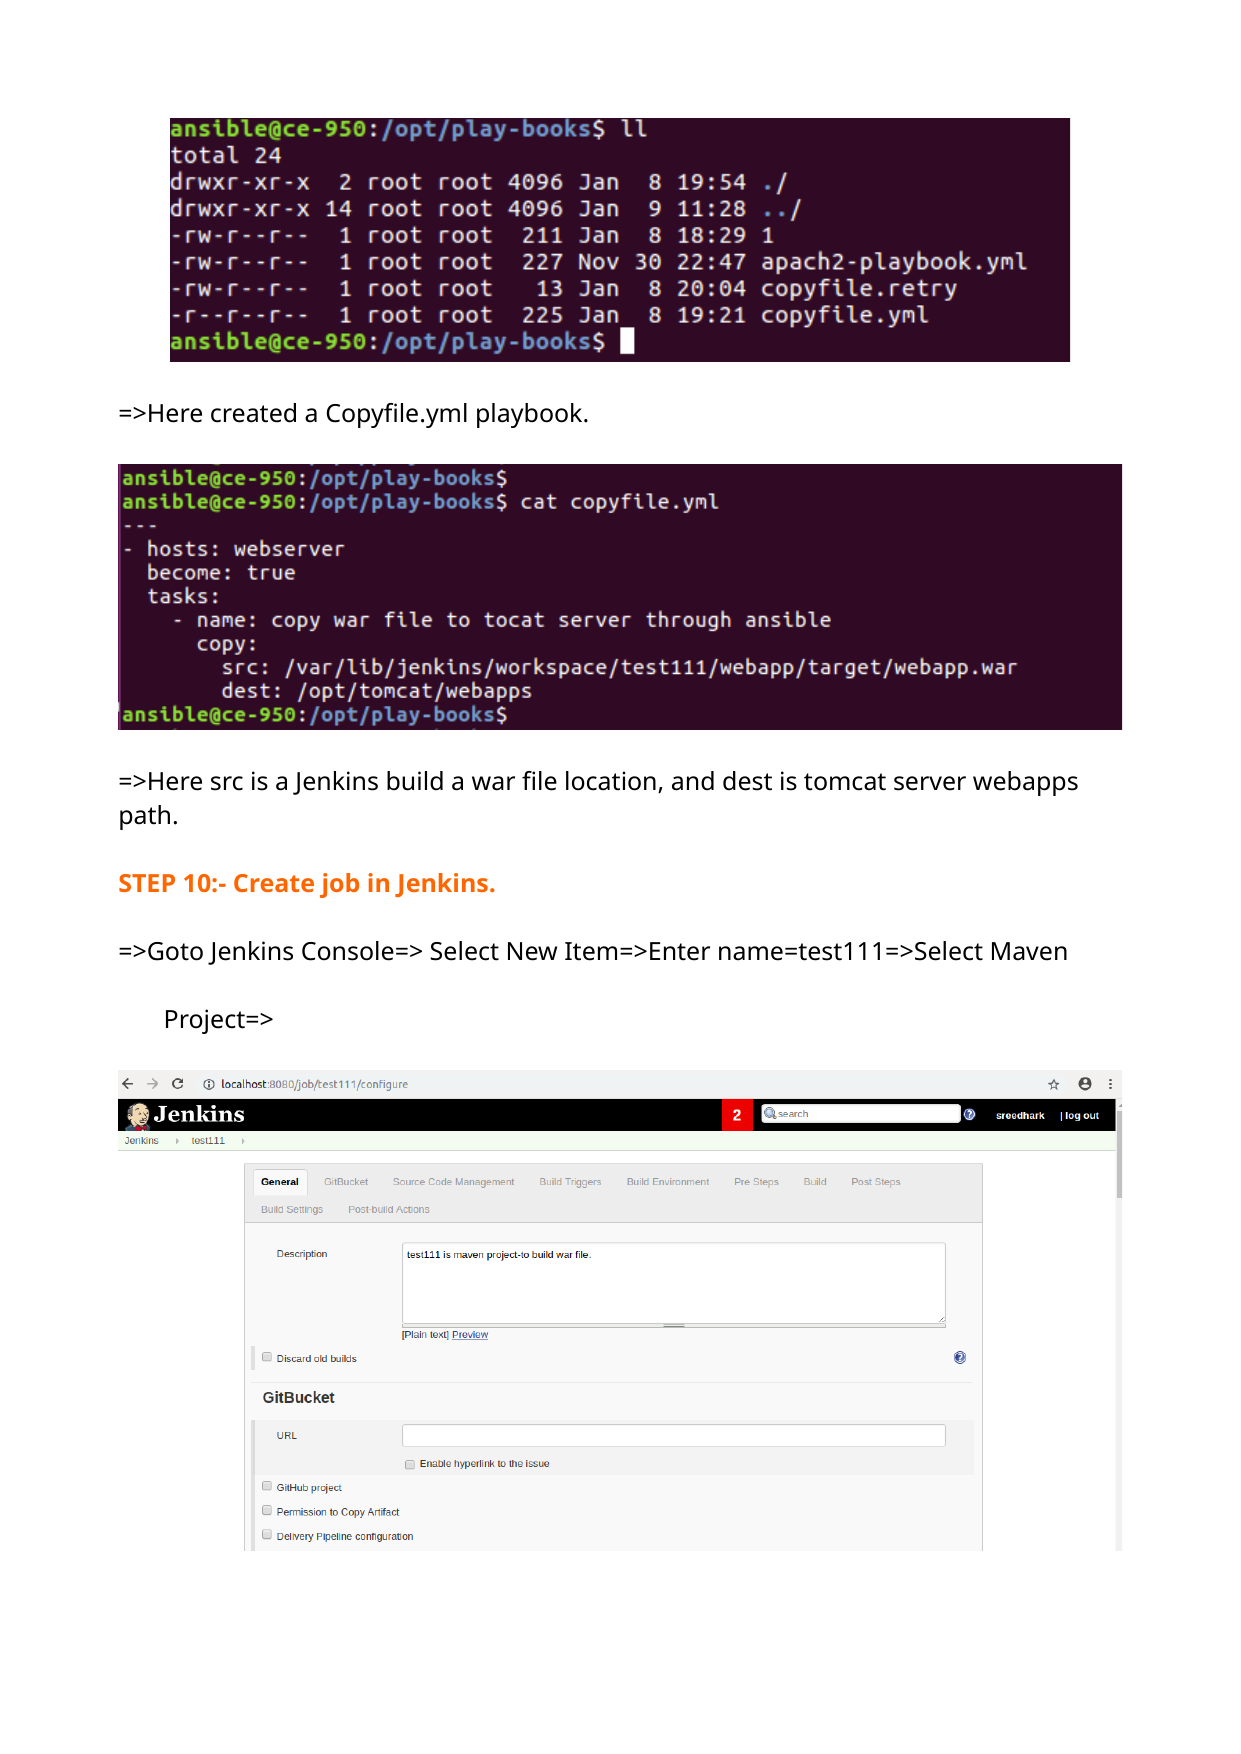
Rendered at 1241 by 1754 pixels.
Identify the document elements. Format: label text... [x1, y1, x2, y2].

text STEP 10:- Create job in Jenkins. [118, 866, 1122, 900]
text =>Goto Jenkins Console=> Select New Item=>Enter name=test111=>Select Maven [118, 934, 1122, 968]
text Project=> [118, 1002, 1122, 1036]
picture [118, 464, 1123, 730]
text =>Here created a Copyfile.yml playbook. [118, 396, 1122, 430]
text =>Here src is a Jenkins build a war file location, and dest is tomcat server webapps path. [118, 763, 1122, 832]
picture [170, 118, 1071, 362]
picture [118, 1070, 1123, 1551]
